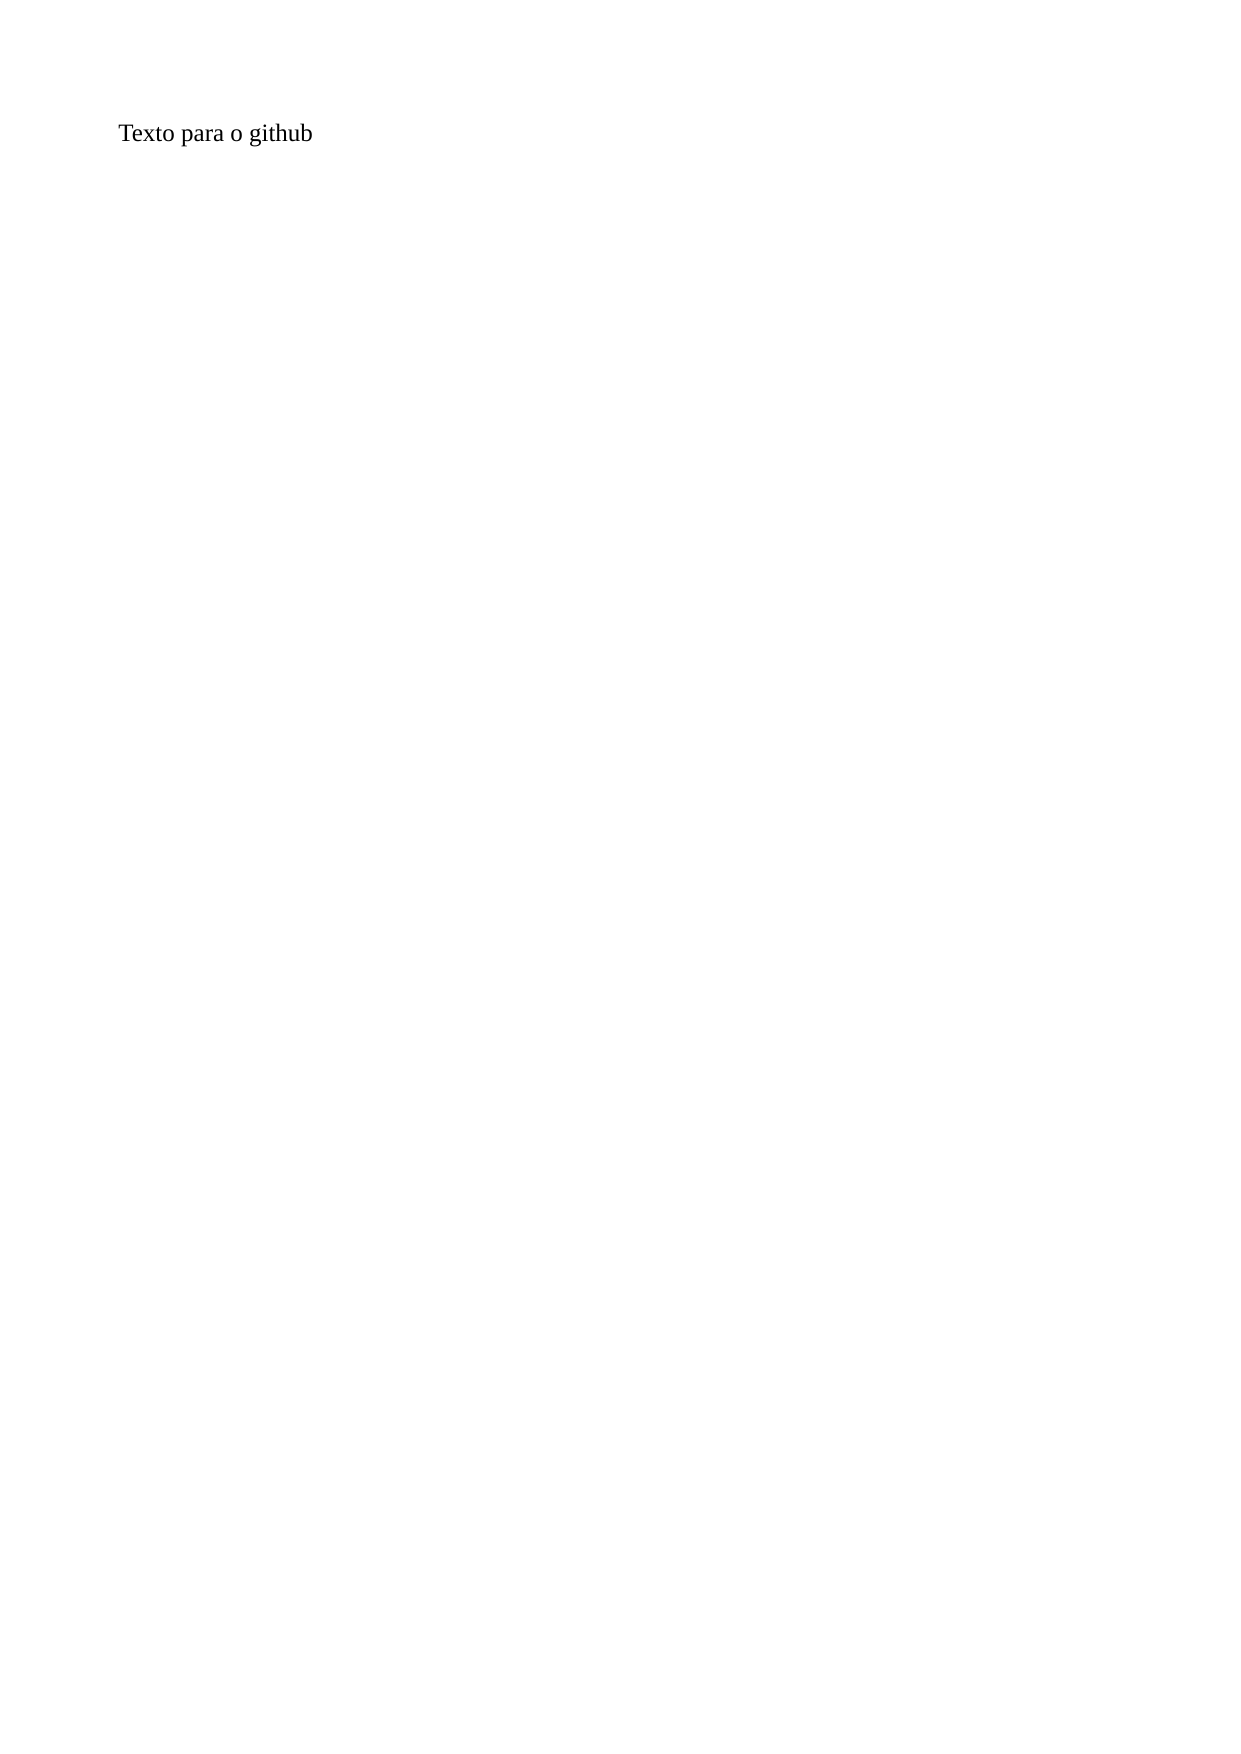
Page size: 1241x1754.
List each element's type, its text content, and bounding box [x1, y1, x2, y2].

text Texto para o github [118, 118, 1122, 147]
